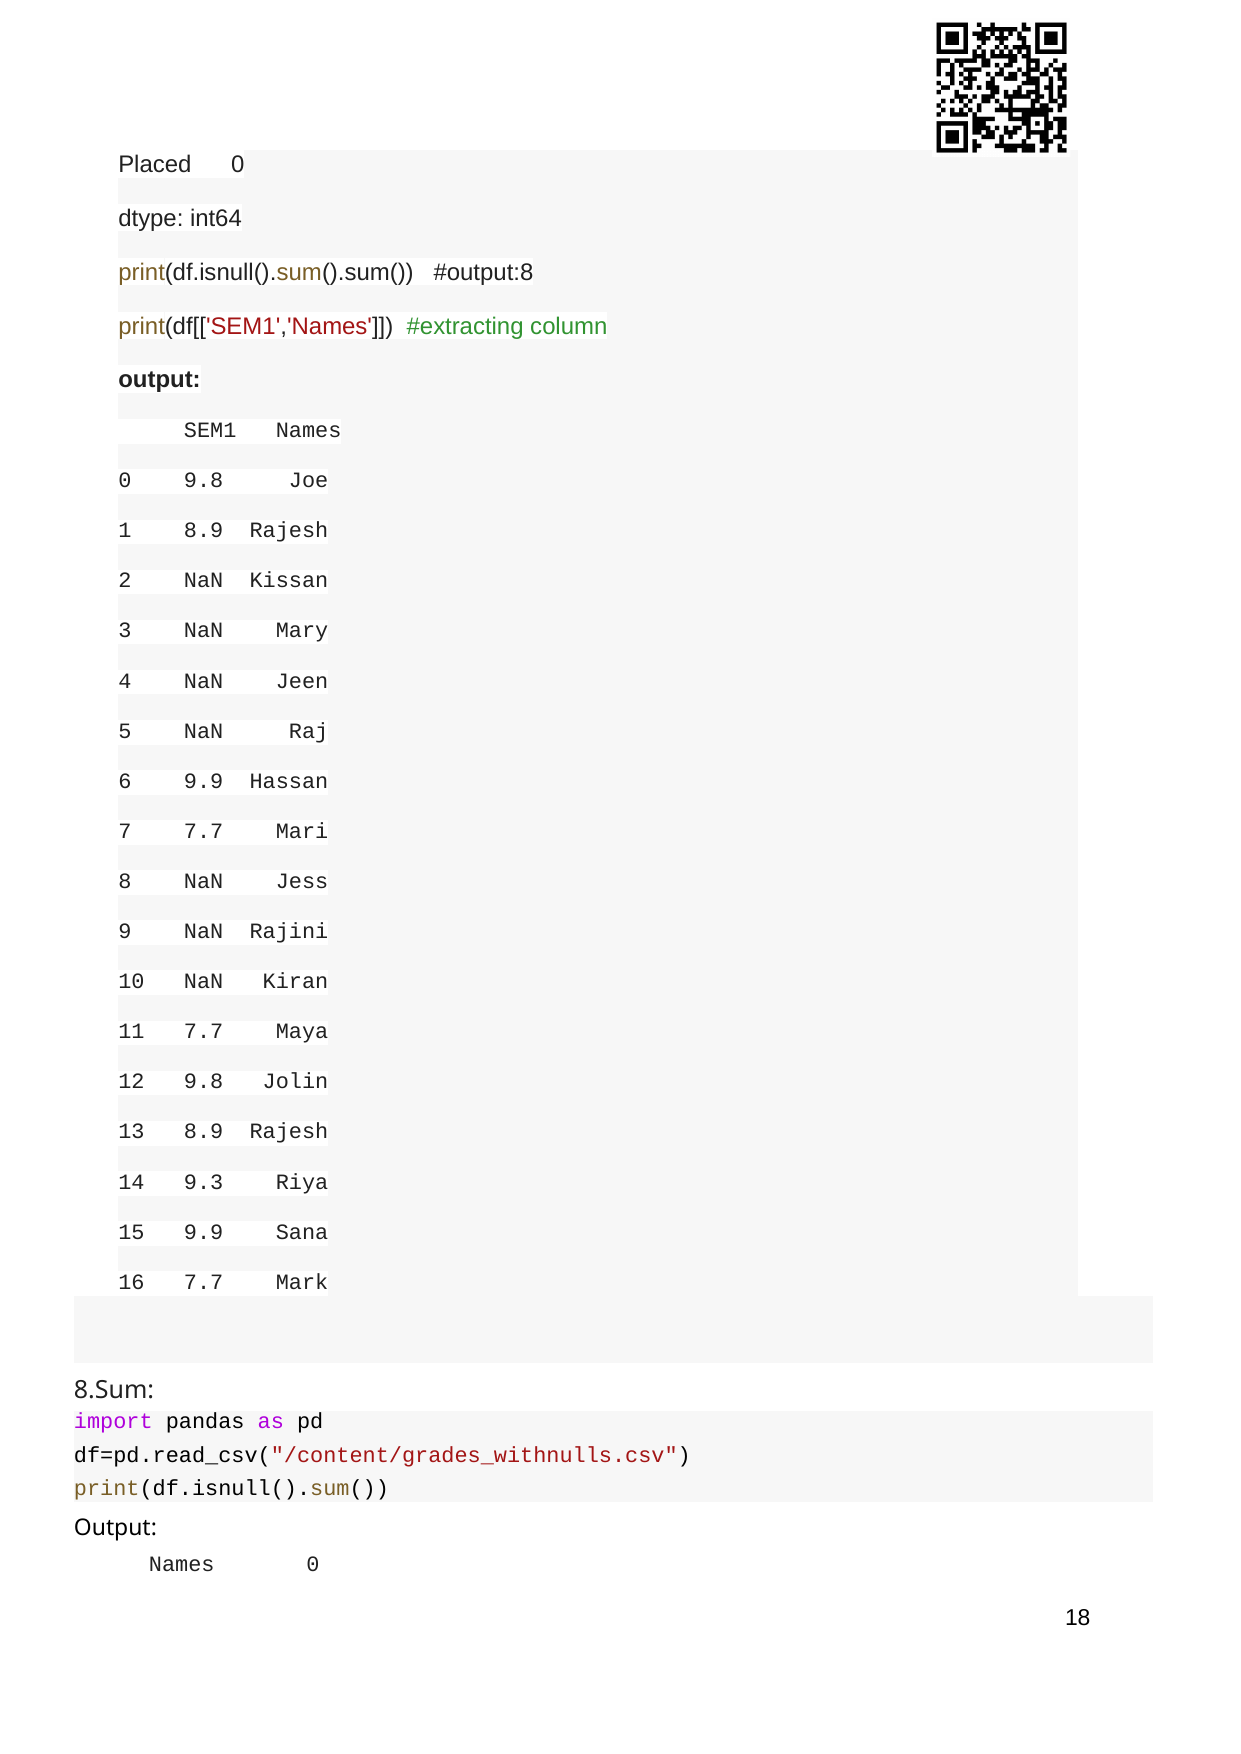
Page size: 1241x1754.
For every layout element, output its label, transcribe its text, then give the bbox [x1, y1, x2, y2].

text Names 0 [74, 1547, 1153, 1578]
text 14 9.3 Riya [118, 1171, 1078, 1196]
text 5 NaN Raj [118, 720, 1078, 745]
text SEM1 Names [118, 419, 1078, 444]
text 12 9.8 Jolin [118, 1071, 1078, 1095]
text 3 NaN Mary [118, 620, 1078, 644]
text 11 7.7 Maya [118, 1021, 1078, 1045]
text 13 8.9 Rajesh [118, 1121, 1078, 1146]
text 6 9.9 Hassan [118, 770, 1078, 795]
text dtype: int64 [118, 204, 1078, 231]
text Output: [74, 1511, 1153, 1542]
text 2 NaN Kissan [118, 569, 1078, 594]
text output: [118, 365, 1078, 393]
text 8.Sum: [74, 1371, 1153, 1405]
text print(df.isnull().sum().sum()) #output:8 [118, 258, 1078, 285]
text Placed 0 [118, 150, 1078, 178]
text df=pd.read_csv("/content/grades_withnulls.csv") [74, 1444, 1153, 1469]
text 0 9.8 Joe [118, 469, 1078, 494]
text import pandas as pd [74, 1411, 1153, 1435]
text 15 9.9 Sana [118, 1221, 1078, 1246]
text 16 7.7 Mark [118, 1271, 1078, 1296]
text print(df.isnull().sum()) [74, 1477, 1153, 1502]
text print(df[['SEM1','Names']]) #extracting column [118, 312, 1078, 339]
text 7 7.7 Mari [118, 820, 1078, 845]
text 4 NaN Jeen [118, 670, 1078, 694]
text 10 NaN Kiran [118, 970, 1078, 995]
text 8 NaN Jess [118, 870, 1078, 895]
text 9 NaN Rajini [118, 920, 1078, 945]
text 1 8.9 Rajesh [118, 519, 1078, 544]
